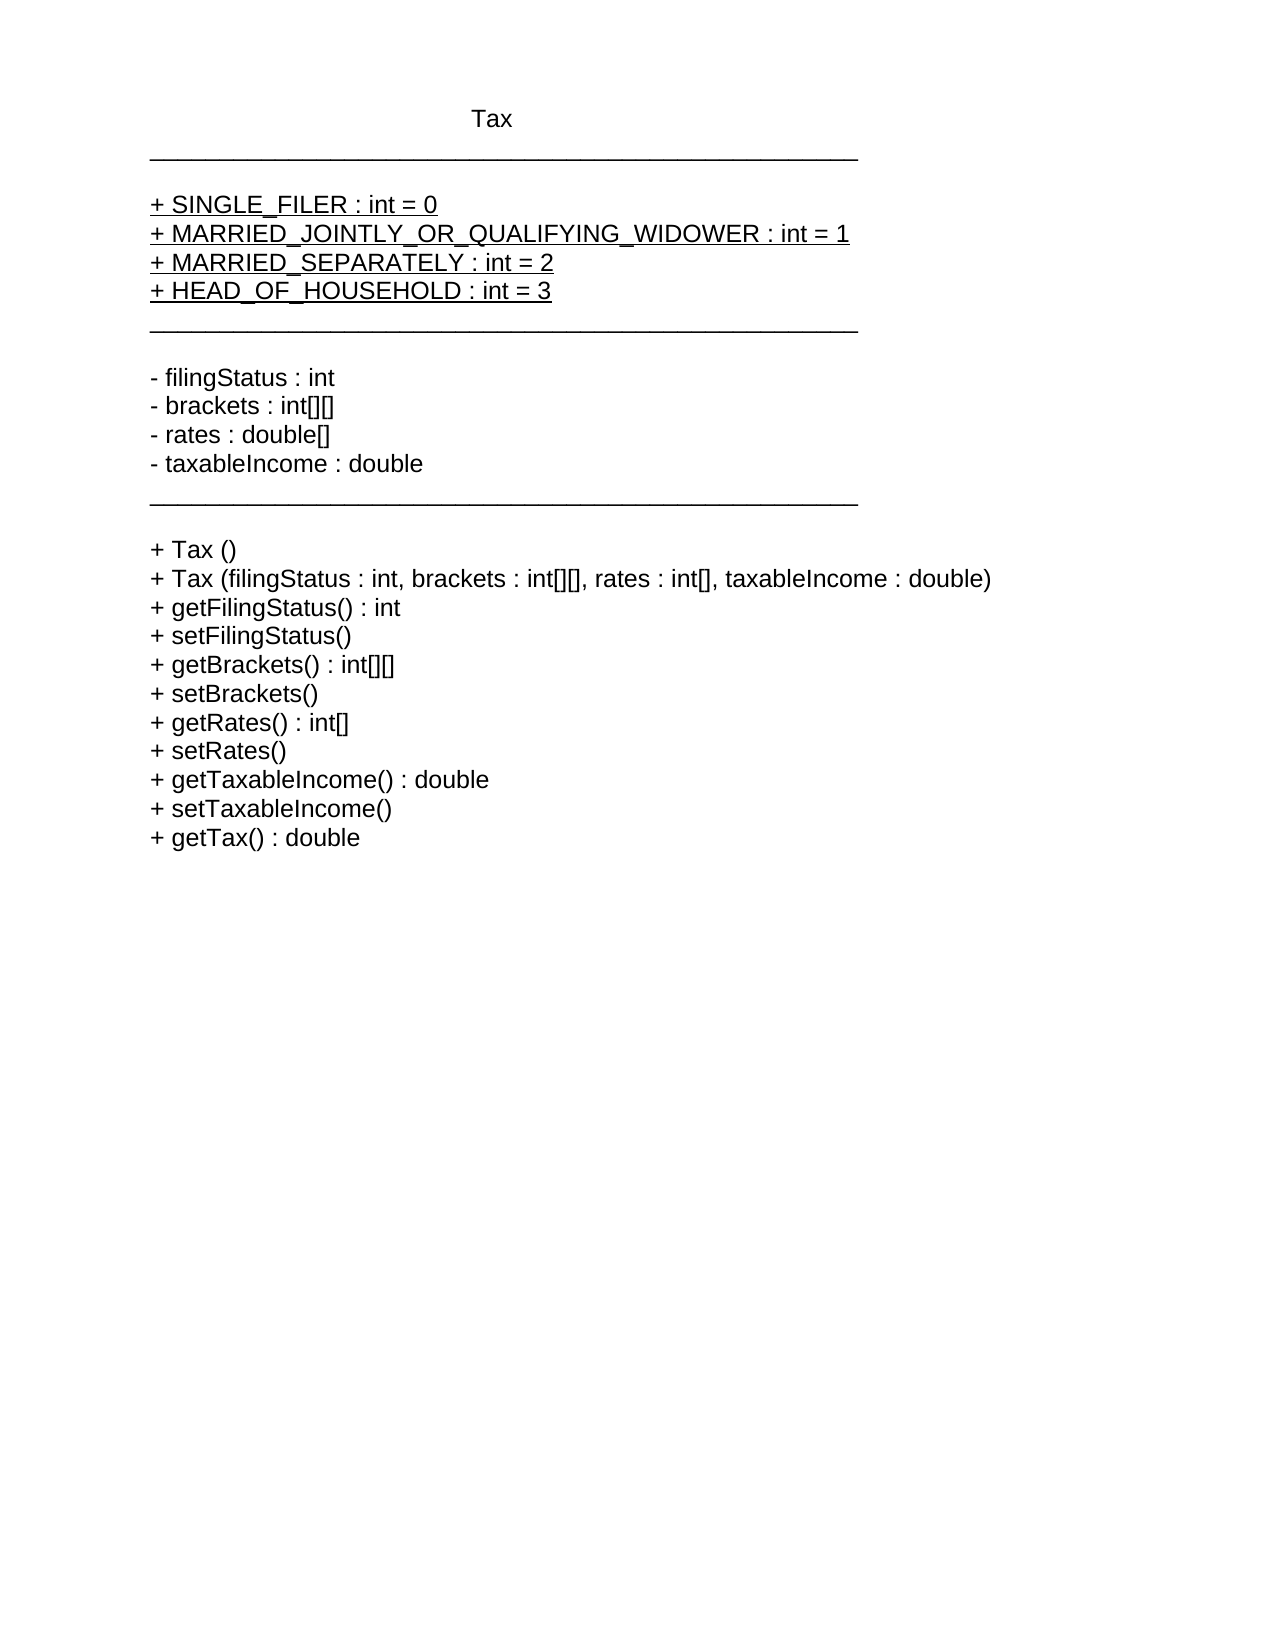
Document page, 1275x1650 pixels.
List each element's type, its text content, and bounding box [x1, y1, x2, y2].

text - filingStatus : int [150, 362, 1125, 391]
text ___________________________________________________ [150, 132, 1125, 161]
text + setFilingStatus() [150, 621, 1125, 650]
text + getFilingStatus() : int [150, 592, 1125, 621]
text + MARRIED_SEPARATELY : int = 2 [150, 247, 1125, 276]
text - rates : double[] [150, 420, 1125, 449]
text + MARRIED_JOINTLY_OR_QUALIFYING_WIDOWER : int = 1 [150, 219, 1125, 247]
text + getBrackets() : int[][] [150, 650, 1125, 679]
text + setRates() [150, 736, 1125, 765]
text + Tax () [150, 535, 1125, 564]
text Tax [150, 104, 1125, 132]
text - taxableIncome : double [150, 449, 1125, 477]
text + getTaxableIncome() : double [150, 765, 1125, 794]
text ___________________________________________________ [150, 477, 1125, 506]
text ___________________________________________________ [150, 305, 1125, 334]
text + setBrackets() [150, 679, 1125, 707]
text + SINGLE_FILER : int = 0 [150, 190, 1125, 219]
text + getRates() : int[] [150, 707, 1125, 736]
text + Tax (filingStatus : int, brackets : int[][], rates : int[], taxableIncome : double) [150, 564, 1125, 592]
text + HEAD_OF_HOUSEHOLD : int = 3 [150, 276, 1125, 305]
text - brackets : int[][] [150, 391, 1125, 420]
text + setTaxableIncome() [150, 794, 1125, 822]
text + getTax() : double [150, 822, 1125, 851]
